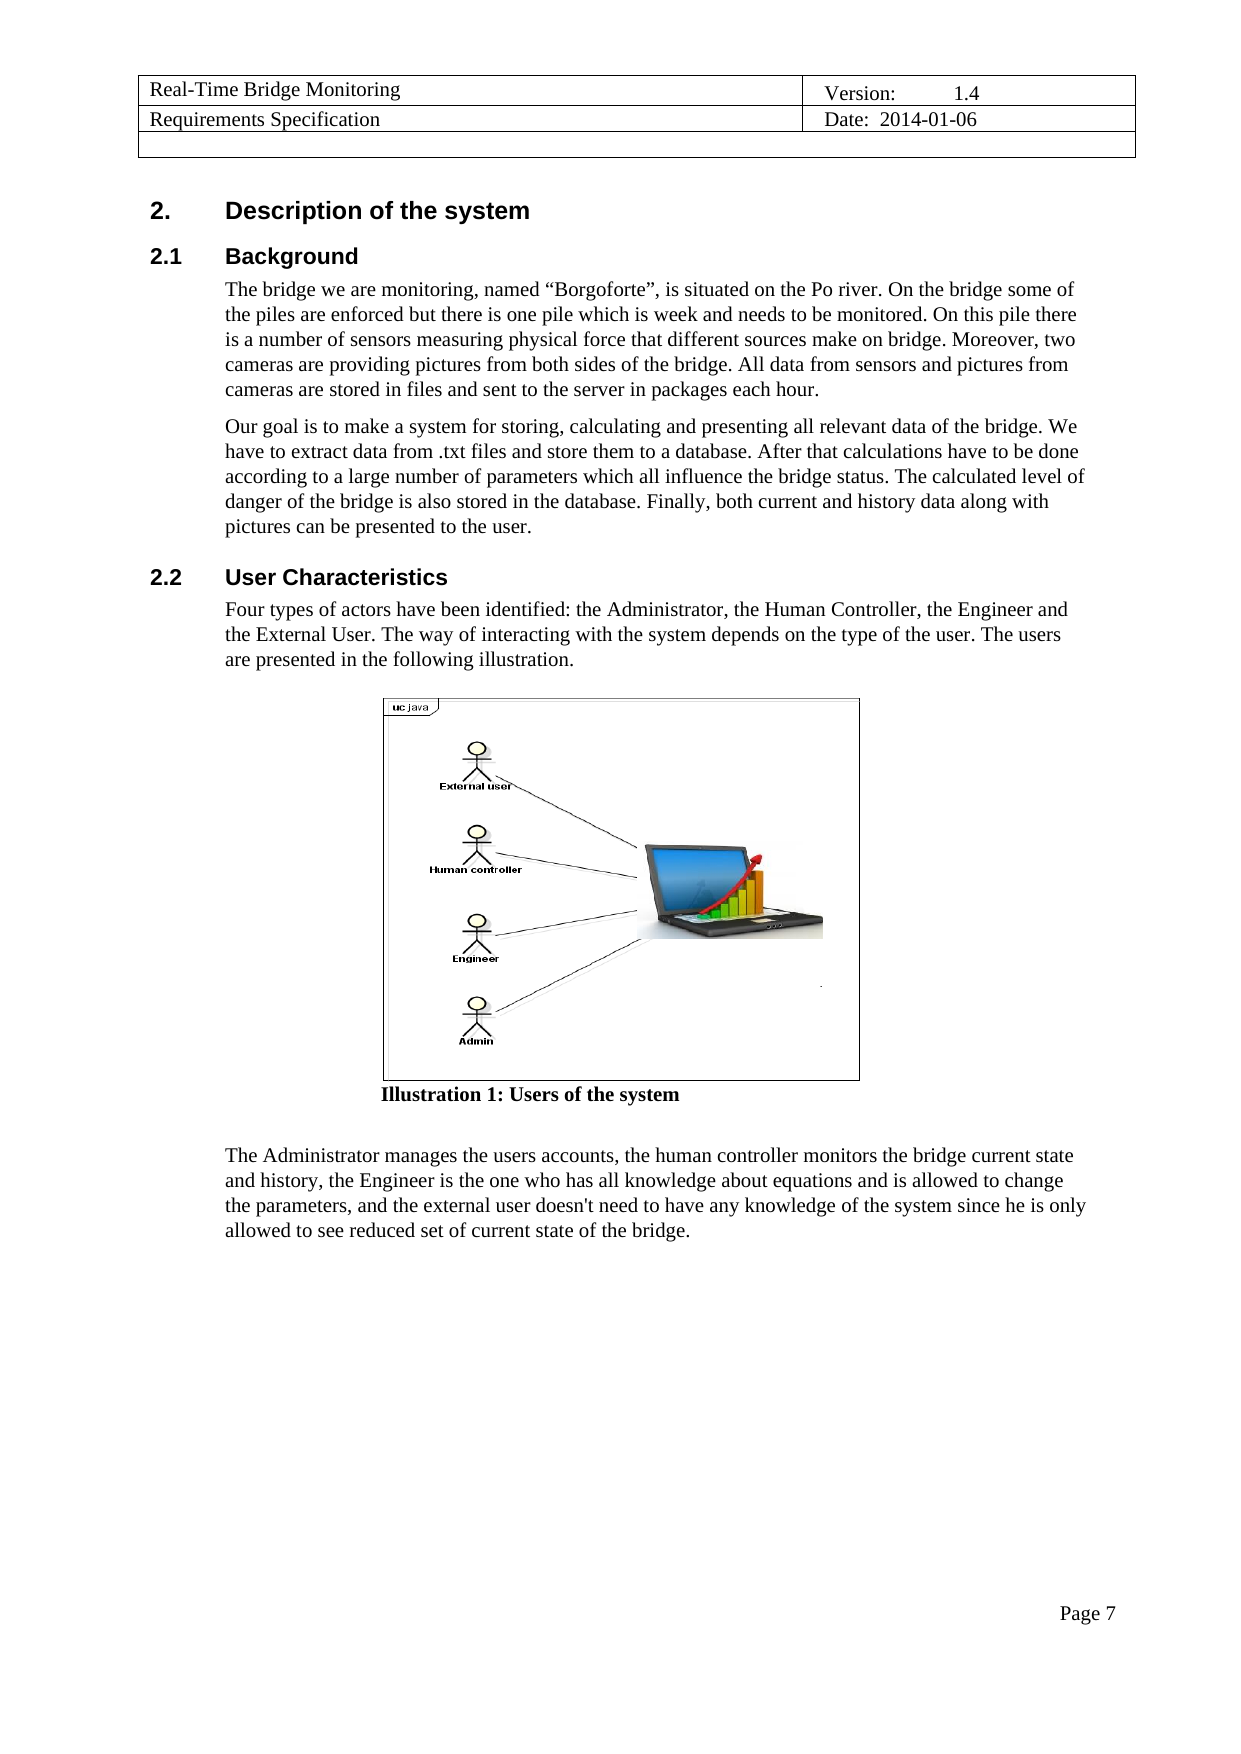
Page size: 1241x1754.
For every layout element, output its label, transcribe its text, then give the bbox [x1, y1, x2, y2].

subtitle User Characteristics [150, 563, 1090, 590]
text Four types of actors have been identified: the Administrator, the Human Controller, the Engineer and the External User. The way of interacting with the system depends on the type of the user. The users are presented in the following illustration. [225, 596, 1090, 671]
picture [380, 696, 861, 1082]
text Illustration 1: Users of the system [381, 1082, 860, 1106]
text The bridge we are monitoring, named “Borgoforte”, is situated on the Po river. On the bridge some of the piles are enforced but there is one pile which is week and needs to be monitored. On this pile there is a number of sensors measuring physical force that different sources make on bridge. Moreover, two cameras are providing pictures from both sides of the bridge. All data from sensors and pictures from cameras are stored in files and sent to the server in packages each hour. [225, 276, 1090, 401]
text Our goal is to make a system for storing, calculating and presenting all relevant data of the bridge. We have to extract data from .txt files and store them to a database. After that calculations have to be done according to a large number of parameters which all influence the bridge status. The calculated level of danger of the bridge is also stored in the database. Finally, both current and history data along with pictures can be presented to the user. [225, 413, 1090, 538]
subtitle Description of the system [150, 196, 1090, 224]
text The Administrator manages the users accounts, the human controller monitors the bridge current state and history, the Engineer is the one who has all knowledge about equations and is allowed to change the parameters, and the external user doesn't need to have any knowledge of the system since he is only allowed to see reduced set of current state of the bridge. [225, 1142, 1090, 1242]
subtitle Background [150, 243, 1090, 270]
